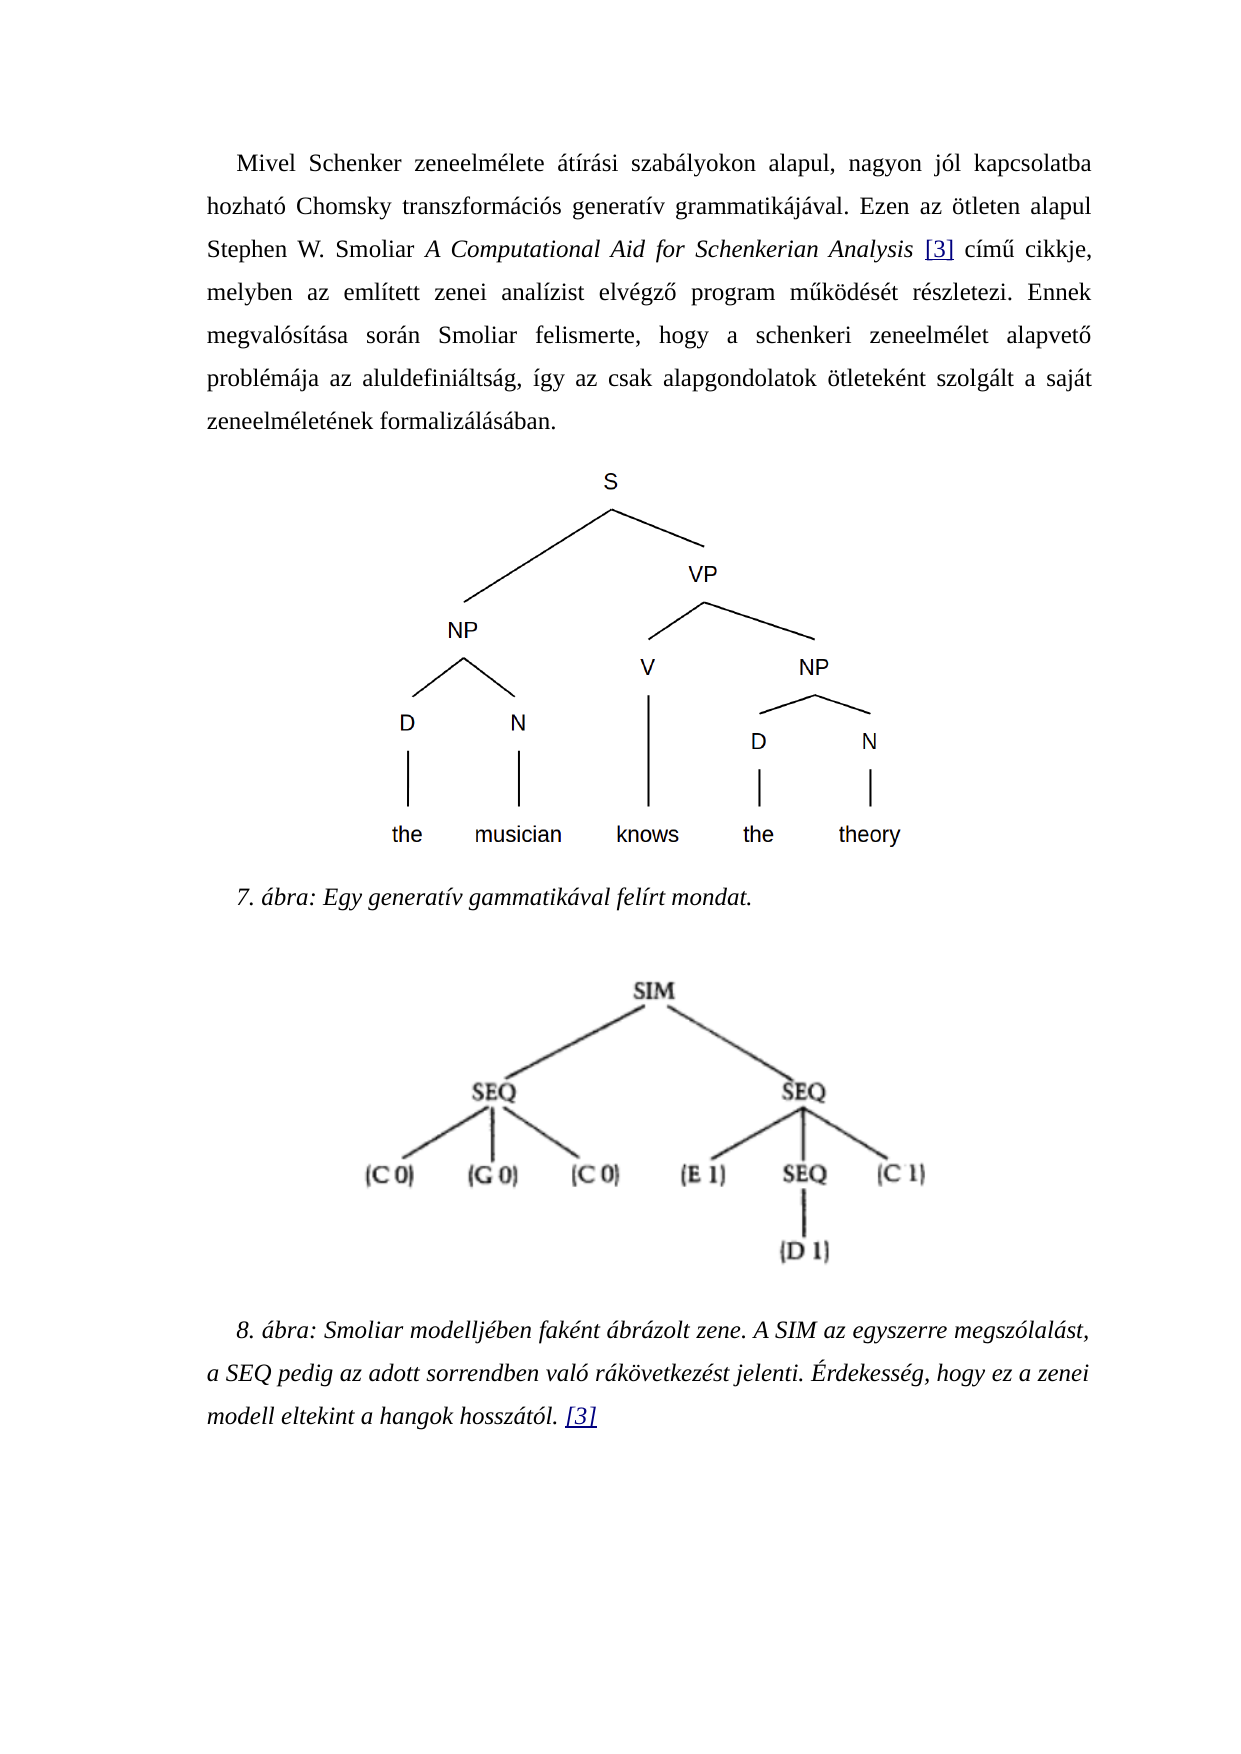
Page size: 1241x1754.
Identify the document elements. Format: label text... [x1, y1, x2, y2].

picture [334, 930, 965, 1310]
text 8. ábra: Smoliar modelljében faként ábrázolt zene. A SIM az egyszerre megszólalást, a SEQ pedig az adott sorrendben való rákövetkezést jelenti. Érdekesség, hogy ez a zenei modell eltekint a hangok hosszától. [3] [207, 1315, 1093, 1430]
text 7. ábra: Egy generatív gammatikával felírt mondat. [207, 882, 1093, 911]
table_header [207, 450, 1093, 882]
text Mivel Schenker zeneelmélete átírási szabályokon alapul, nagyon jól kapcsolatba hozható Chomsky transzformációs generatív grammatikájával. Ezen az ötleten alapul Stephen W. Smoliar A Computational Aid for Schenkerian Analysis [3] című cikkje, melyben az említett zenei analízist elvégző program működését részletezi. Ennek megvalósítása során Smoliar felismerte, hogy a schenkeri zeneelmélet alapvető problémája az aluldefiniáltság, így az csak alapgondolatok ötleteként szolgált a saját zeneelméletének formalizálásában. [207, 148, 1093, 435]
table_header [207, 925, 1093, 1315]
picture [354, 455, 945, 877]
